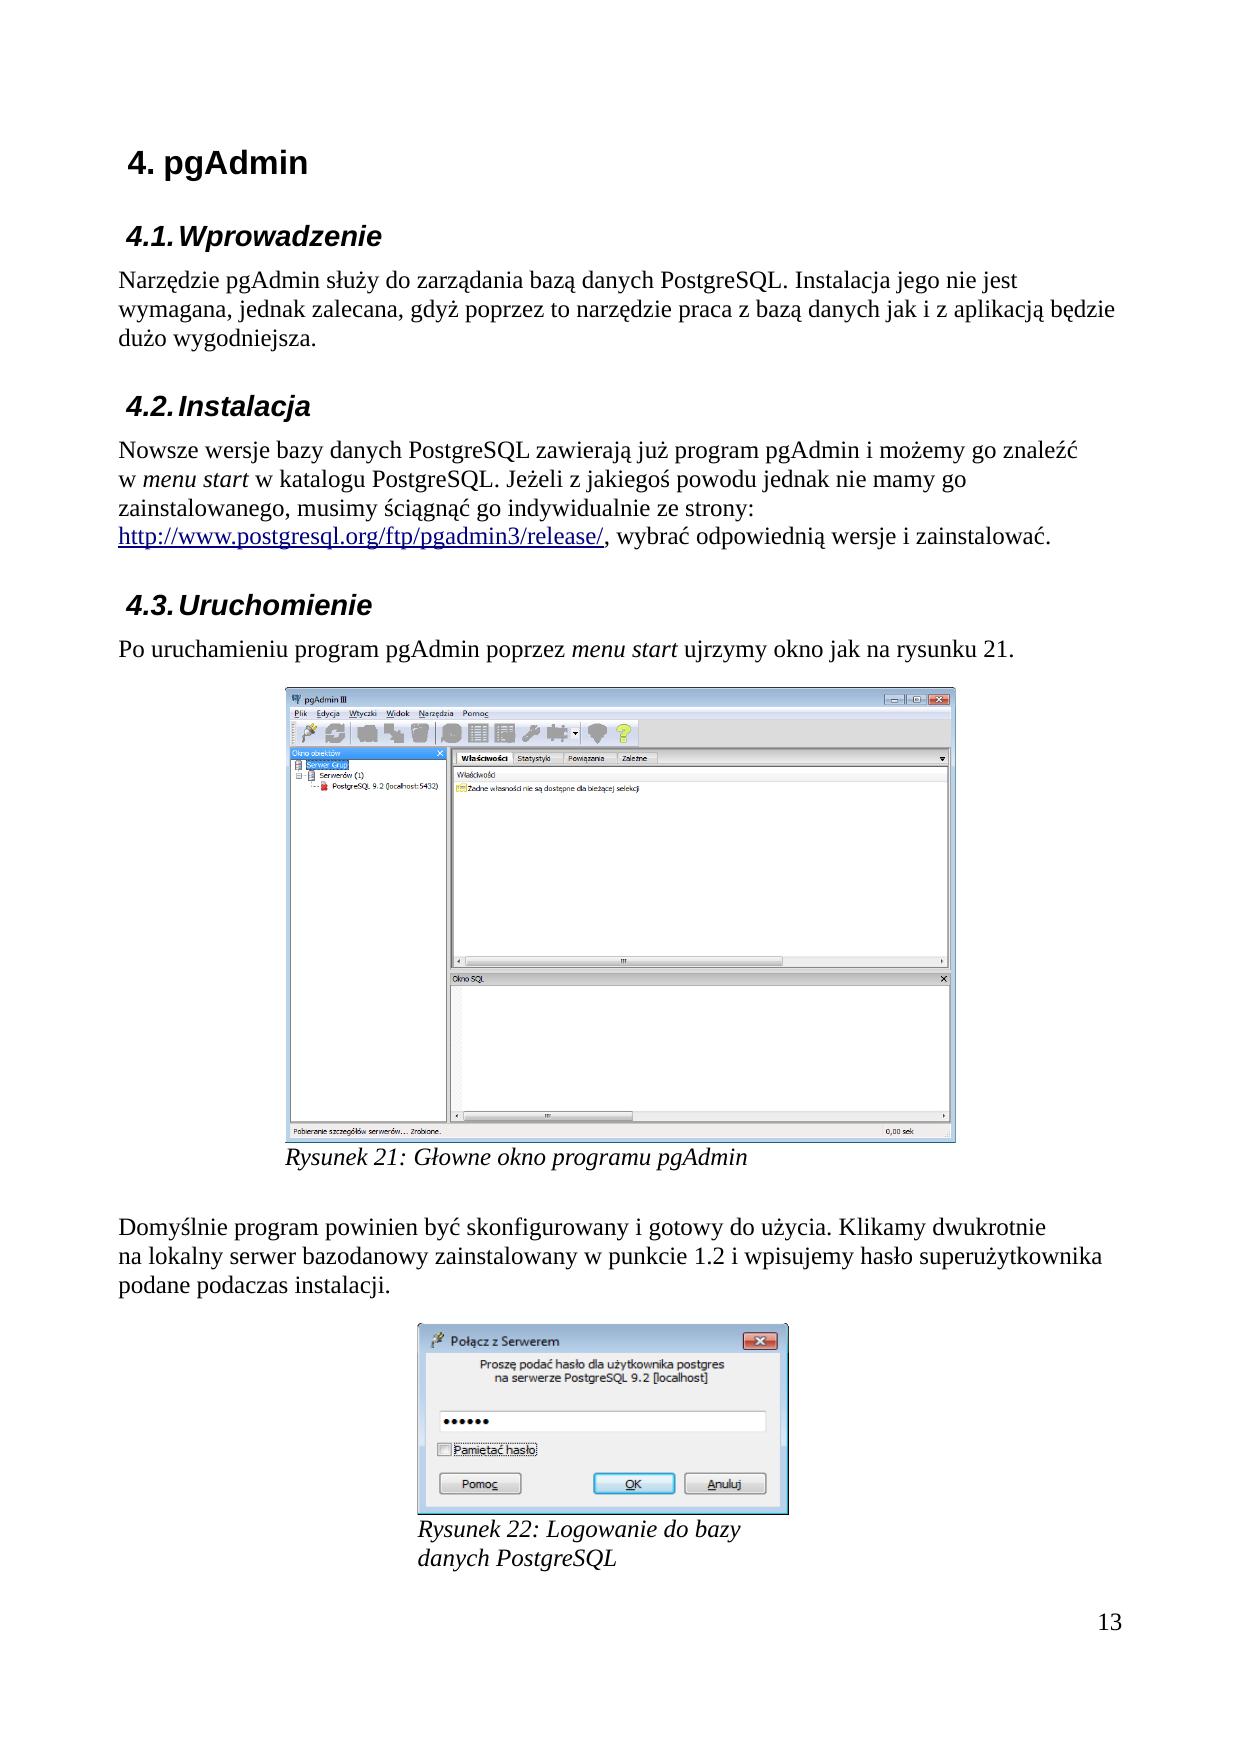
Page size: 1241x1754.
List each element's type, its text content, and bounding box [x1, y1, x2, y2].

subtitle pgAdmin [118, 143, 1122, 182]
picture [417, 1323, 789, 1515]
subtitle Wprowadzenie [118, 219, 1122, 253]
text Rysunek 22: Logowanie do bazy danych PostgreSQL [417, 1515, 789, 1572]
text Po uruchamieniu program pgAdmin poprzez menu start ujrzymy okno jak na rysunku 21. [118, 634, 1122, 662]
picture [285, 687, 956, 1143]
subtitle Instalacja [118, 389, 1122, 423]
text Narzędzie pgAdmin służy do zarządania bazą danych PostgreSQL. Instalacja jego nie jest wymagana, jednak zalecana, gdyż poprzez to narzędzie praca z bazą danych jak i z aplikacją będzie dużo wygodniejsza. [118, 265, 1122, 352]
text Rysunek 21: Głowne okno programu pgAdmin [285, 1143, 955, 1171]
subtitle Uruchomienie [118, 588, 1122, 621]
text Domyślnie program powinien być skonfigurowany i gotowy do użycia. Klikamy dwukrotnie na lokalny serwer bazodanowy zainstalowany w punkcie 1.2 i wpisujemy hasło superużytkownika podane podaczas instalacji. [118, 1212, 1122, 1298]
text Nowsze wersje bazy danych PostgreSQL zawierają już program pgAdmin i możemy go znaleźć w menu start w katalogu PostgreSQL. Jeżeli z jakiegoś powodu jednak nie mamy go zainstalowanego, musimy ściągnąć go indywidualnie ze strony: http://www.postgresql.org/ftp/pgadmin3/release/, wybrać odpowiednią wersje i zainstalować. [118, 435, 1122, 550]
